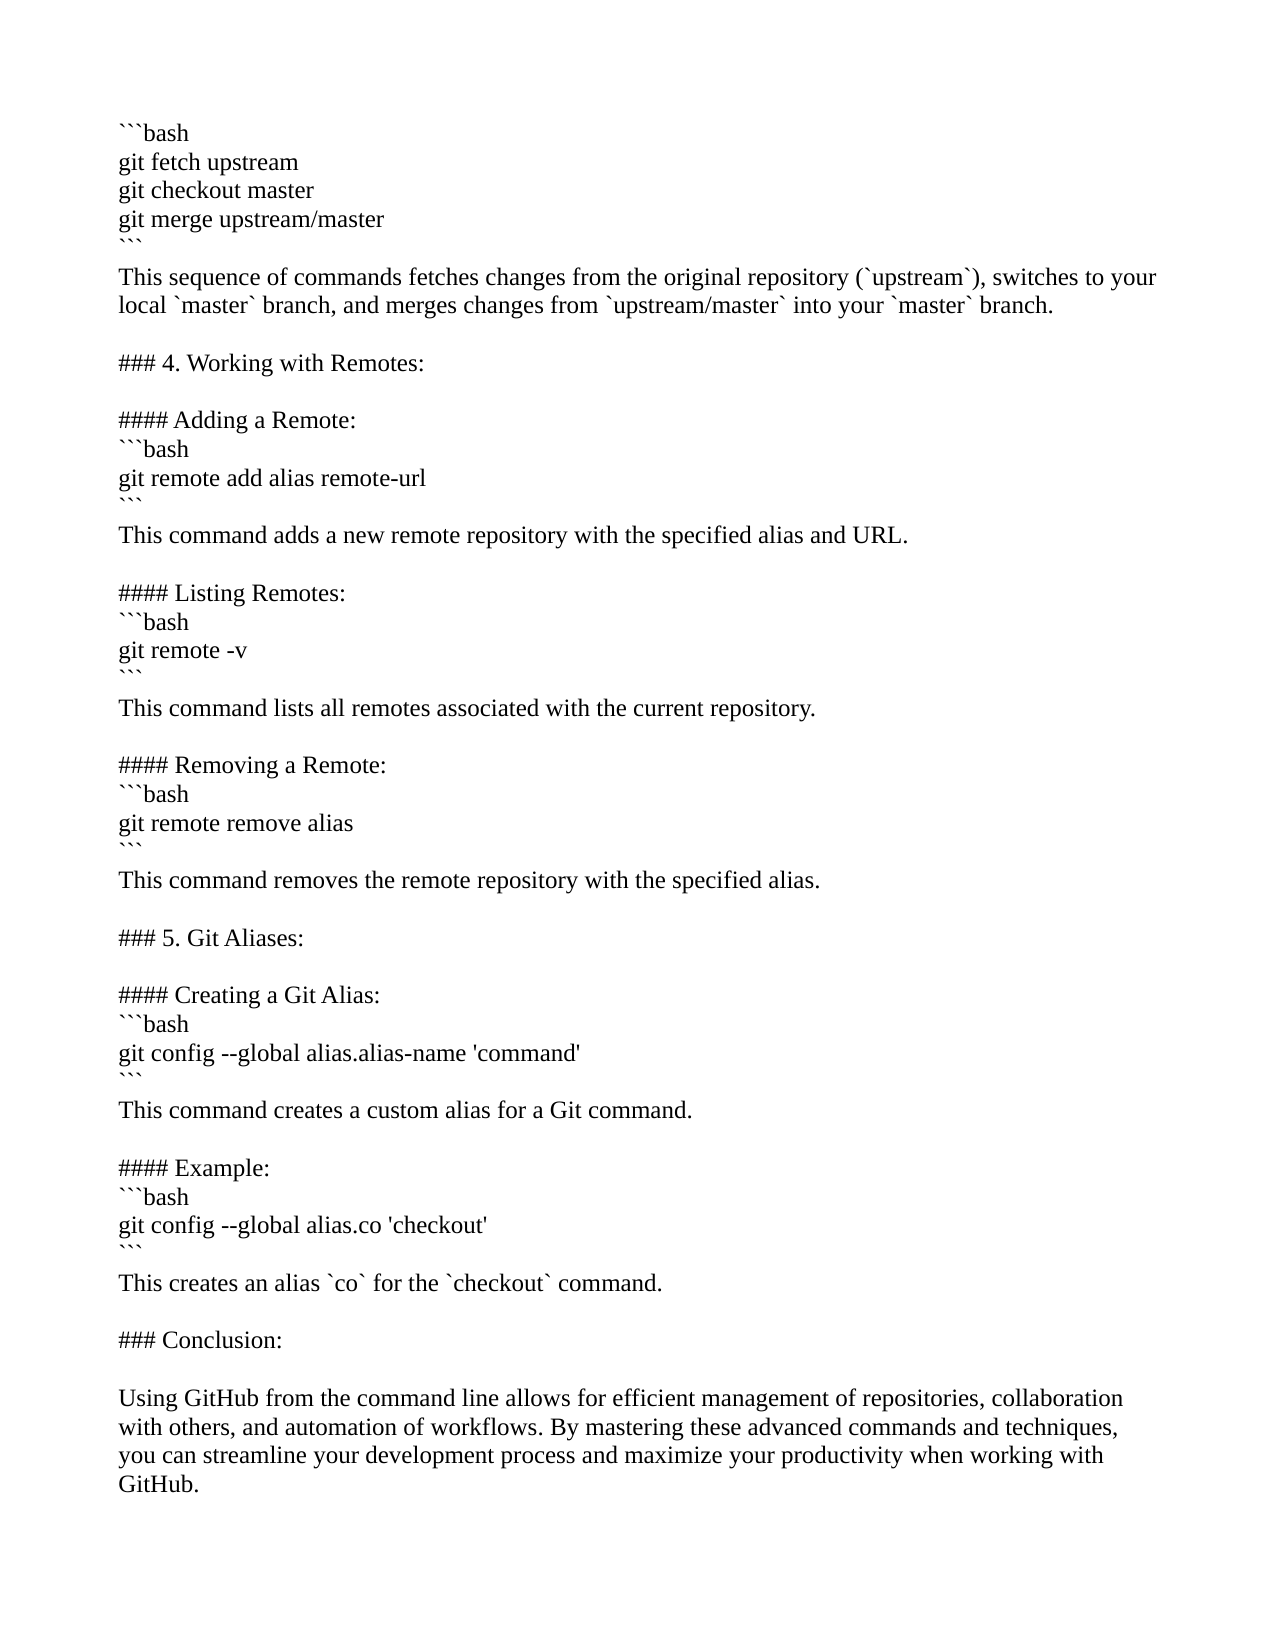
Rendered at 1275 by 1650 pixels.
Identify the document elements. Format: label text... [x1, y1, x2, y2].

text ```bash [118, 1009, 1157, 1038]
text #### Adding a Remote: [118, 406, 1157, 434]
text git fetch upstream [118, 147, 1157, 176]
text ### 5. Git Aliases: [118, 923, 1157, 952]
text This command removes the remote repository with the specified alias. [118, 866, 1157, 894]
text git remote remove alias [118, 808, 1157, 837]
text ``` [118, 492, 1157, 521]
text git merge upstream/master [118, 204, 1157, 233]
text ```bash [118, 118, 1157, 147]
text git remote -v [118, 636, 1157, 664]
text git checkout master [118, 176, 1157, 204]
text ```bash [118, 607, 1157, 636]
text Using GitHub from the command line allows for efficient management of repositories, collaboration with others, and automation of workflows. By mastering these advanced commands and techniques, you can streamline your development process and maximize your productivity when working with GitHub. [118, 1383, 1157, 1498]
text ``` [118, 664, 1157, 693]
text This command adds a new remote repository with the specified alias and URL. [118, 521, 1157, 549]
text This sequence of commands fetches changes from the original repository (`upstream`), switches to your local `master` branch, and merges changes from `upstream/master` into your `master` branch. [118, 262, 1157, 319]
text ``` [118, 1067, 1157, 1096]
text ```bash [118, 779, 1157, 808]
text #### Listing Remotes: [118, 578, 1157, 607]
text git config --global alias.co 'checkout' [118, 1211, 1157, 1239]
text git remote add alias remote-url [118, 463, 1157, 492]
text ``` [118, 1239, 1157, 1268]
text #### Removing a Remote: [118, 751, 1157, 779]
text This creates an alias `co` for the `checkout` command. [118, 1268, 1157, 1297]
text ``` [118, 233, 1157, 262]
text ```bash [118, 1182, 1157, 1211]
text git config --global alias.alias-name 'command' [118, 1038, 1157, 1067]
text ### 4. Working with Remotes: [118, 348, 1157, 377]
text This command lists all remotes associated with the current repository. [118, 693, 1157, 722]
text ``` [118, 837, 1157, 866]
text #### Creating a Git Alias: [118, 981, 1157, 1009]
text ### Conclusion: [118, 1326, 1157, 1354]
text #### Example: [118, 1153, 1157, 1182]
text This command creates a custom alias for a Git command. [118, 1096, 1157, 1124]
text ```bash [118, 434, 1157, 463]
